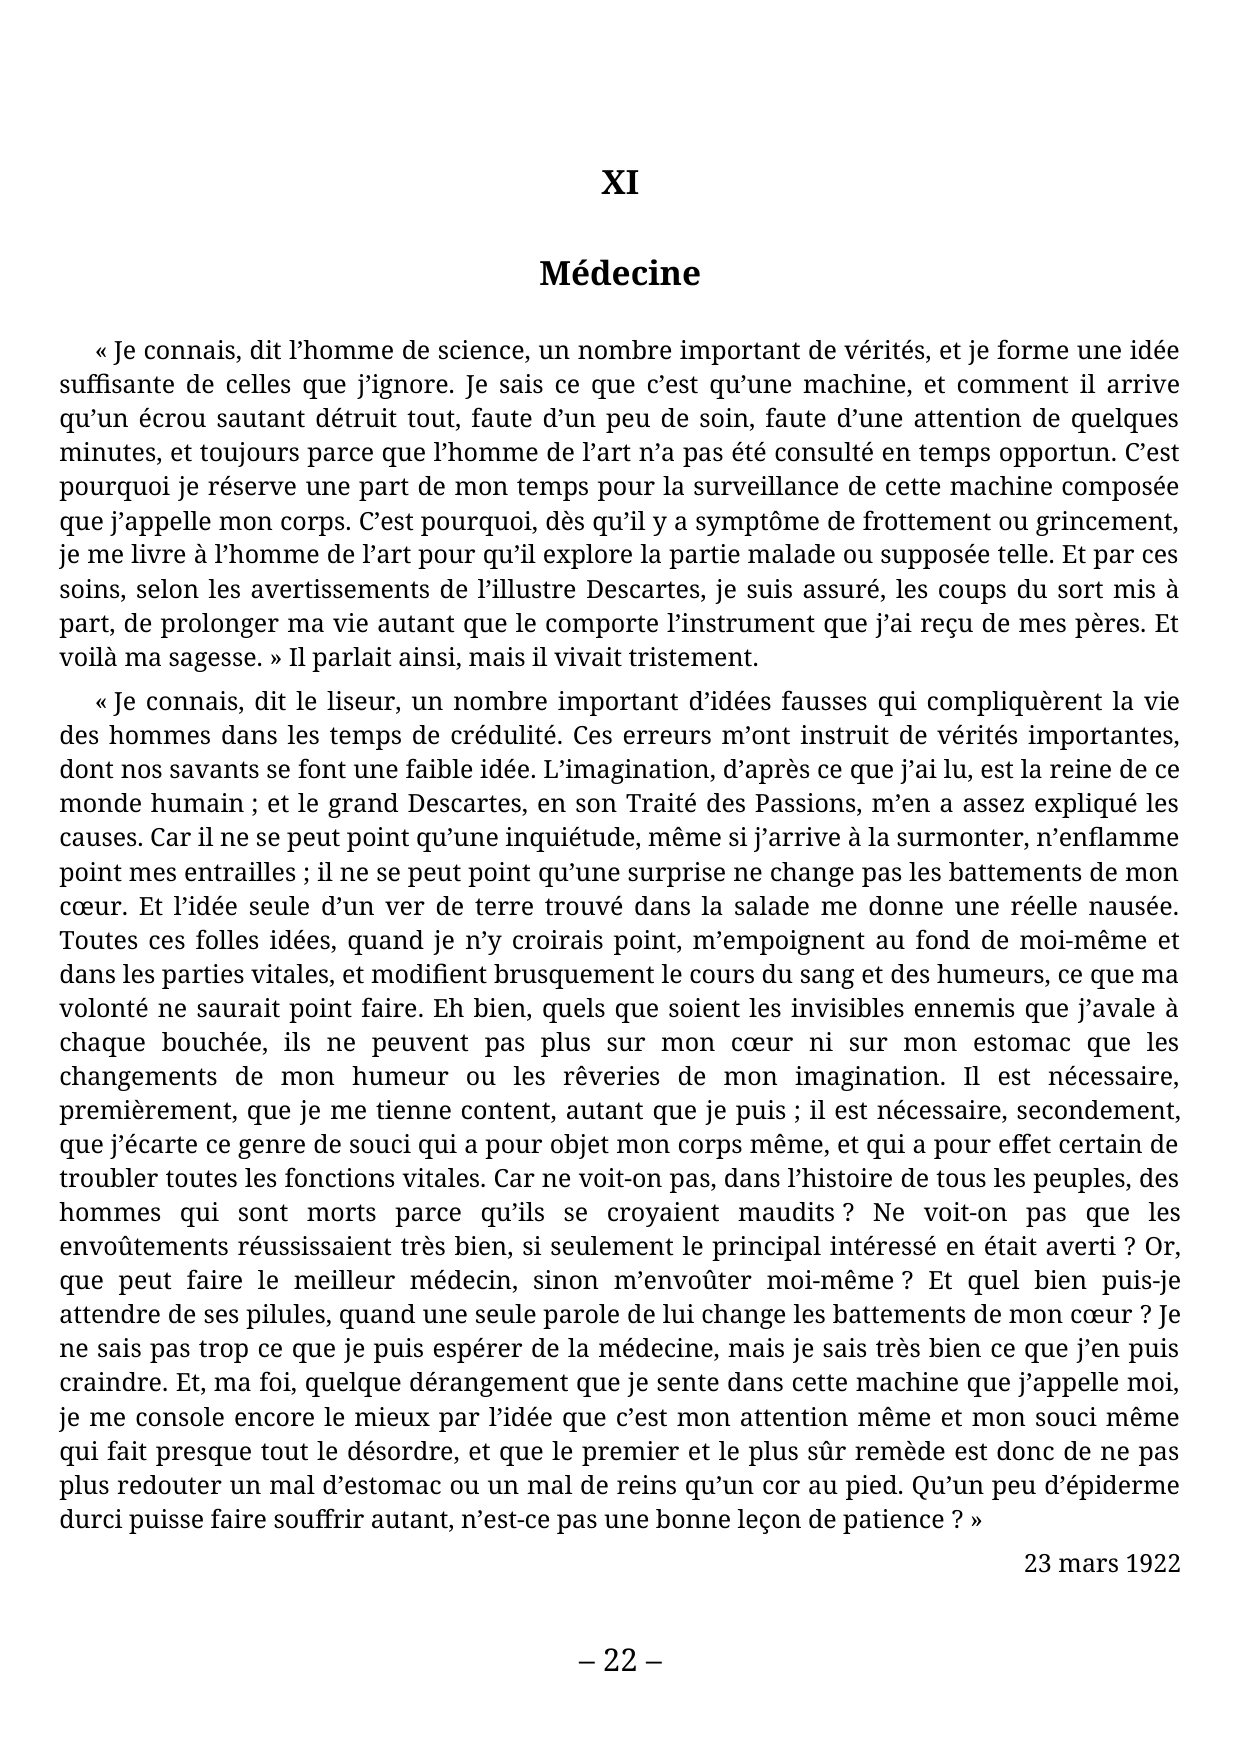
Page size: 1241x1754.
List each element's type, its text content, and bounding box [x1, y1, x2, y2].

text « Je connais, dit le liseur, un nombre important d’idées fausses qui compliquèrent la vie des hommes dans les temps de crédulité. Ces erreurs m’ont instruit de vérités importantes, dont nos savants se font une faible idée. L’imagination, d’après ce que j’ai lu, est la reine de ce monde humain ; et le grand Descartes, en son Traité des Passions, m’en a assez expliqué les causes. Car il ne se peut point qu’une inquiétude, même si j’arrive à la surmonter, n’enflamme point mes entrailles ; il ne se peut point qu’une surprise ne change pas les battements de mon cœur. Et l’idée seule d’un ver de terre trouvé dans la salade me donne une réelle nausée. Toutes ces folles idées, quand je n’y croirais point, m’empoignent au fond de moi-même et dans les parties vitales, et modifient brusquement le cours du sang et des humeurs, ce que ma volonté ne saurait point faire. Eh bien, quels que soient les invisibles ennemis que j’avale à chaque bouchée, ils ne peuvent pas plus sur mon cœur ni sur mon estomac que les changements de mon humeur ou les rêveries de mon imagination. Il est nécessaire, premièrement, que je me tienne content, autant que je puis ; il est nécessaire, secondement, que j’écarte ce genre de souci qui a pour objet mon corps même, et qui a pour effet certain de troubler toutes les fonctions vitales. Car ne voit-on pas, dans l’histoire de tous les peuples, des hommes qui sont morts parce qu’ils se croyaient maudits ? Ne voit-on pas que les envoûtements réussissaient très bien, si seulement le principal intéressé en était averti ? Or, que peut faire le meilleur médecin, sinon m’envoûter moi-même ? Et quel bien puis-je attendre de ses pilules, quand une seule parole de lui change les battements de mon cœur ? Je ne sais pas trop ce que je puis espérer de la médecine, mais je sais très bien ce que j’en puis craindre. Et, ma foi, quelque dérangement que je sente dans cette machine que j’appelle moi, je me console encore le mieux par l’idée que c’est mon attention même et mon souci même qui fait presque tout le désordre, et que le premier et le plus sûr remède est donc de ne pas plus redouter un mal d’estomac ou un mal de reins qu’un cor au pied. Qu’un peu d’épiderme durci puisse faire souffrir autant, n’est-ce pas une bonne leçon de patience ? » [59, 684, 1181, 1535]
subtitle XI Médecine [59, 159, 1181, 295]
text « Je connais, dit l’homme de science, un nombre important de vérités, et je forme une idée suffisante de celles que j’ignore. Je sais ce que c’est qu’une machine, et comment il arrive qu’un écrou sautant détruit tout, faute d’un peu de soin, faute d’une attention de quelques minutes, et toujours parce que l’homme de l’art n’a pas été consulté en temps opportun. C’est pourquoi je réserve une part de mon temps pour la surveillance de cette machine composée que j’appelle mon corps. C’est pourquoi, dès qu’il y a symptôme de frottement ou grincement, je me livre à l’homme de l’art pour qu’il explore la partie malade ou supposée telle. Et par ces soins, selon les avertissements de l’illustre Descartes, je suis assuré, les coups du sort mis à part, de prolonger ma vie autant que le comporte l’instrument que j’ai reçu de mes pères. Et voilà ma sagesse. » Il parlait ainsi, mais il vivait tristement. [59, 333, 1181, 673]
text 23 mars 1922 [59, 1546, 1181, 1580]
